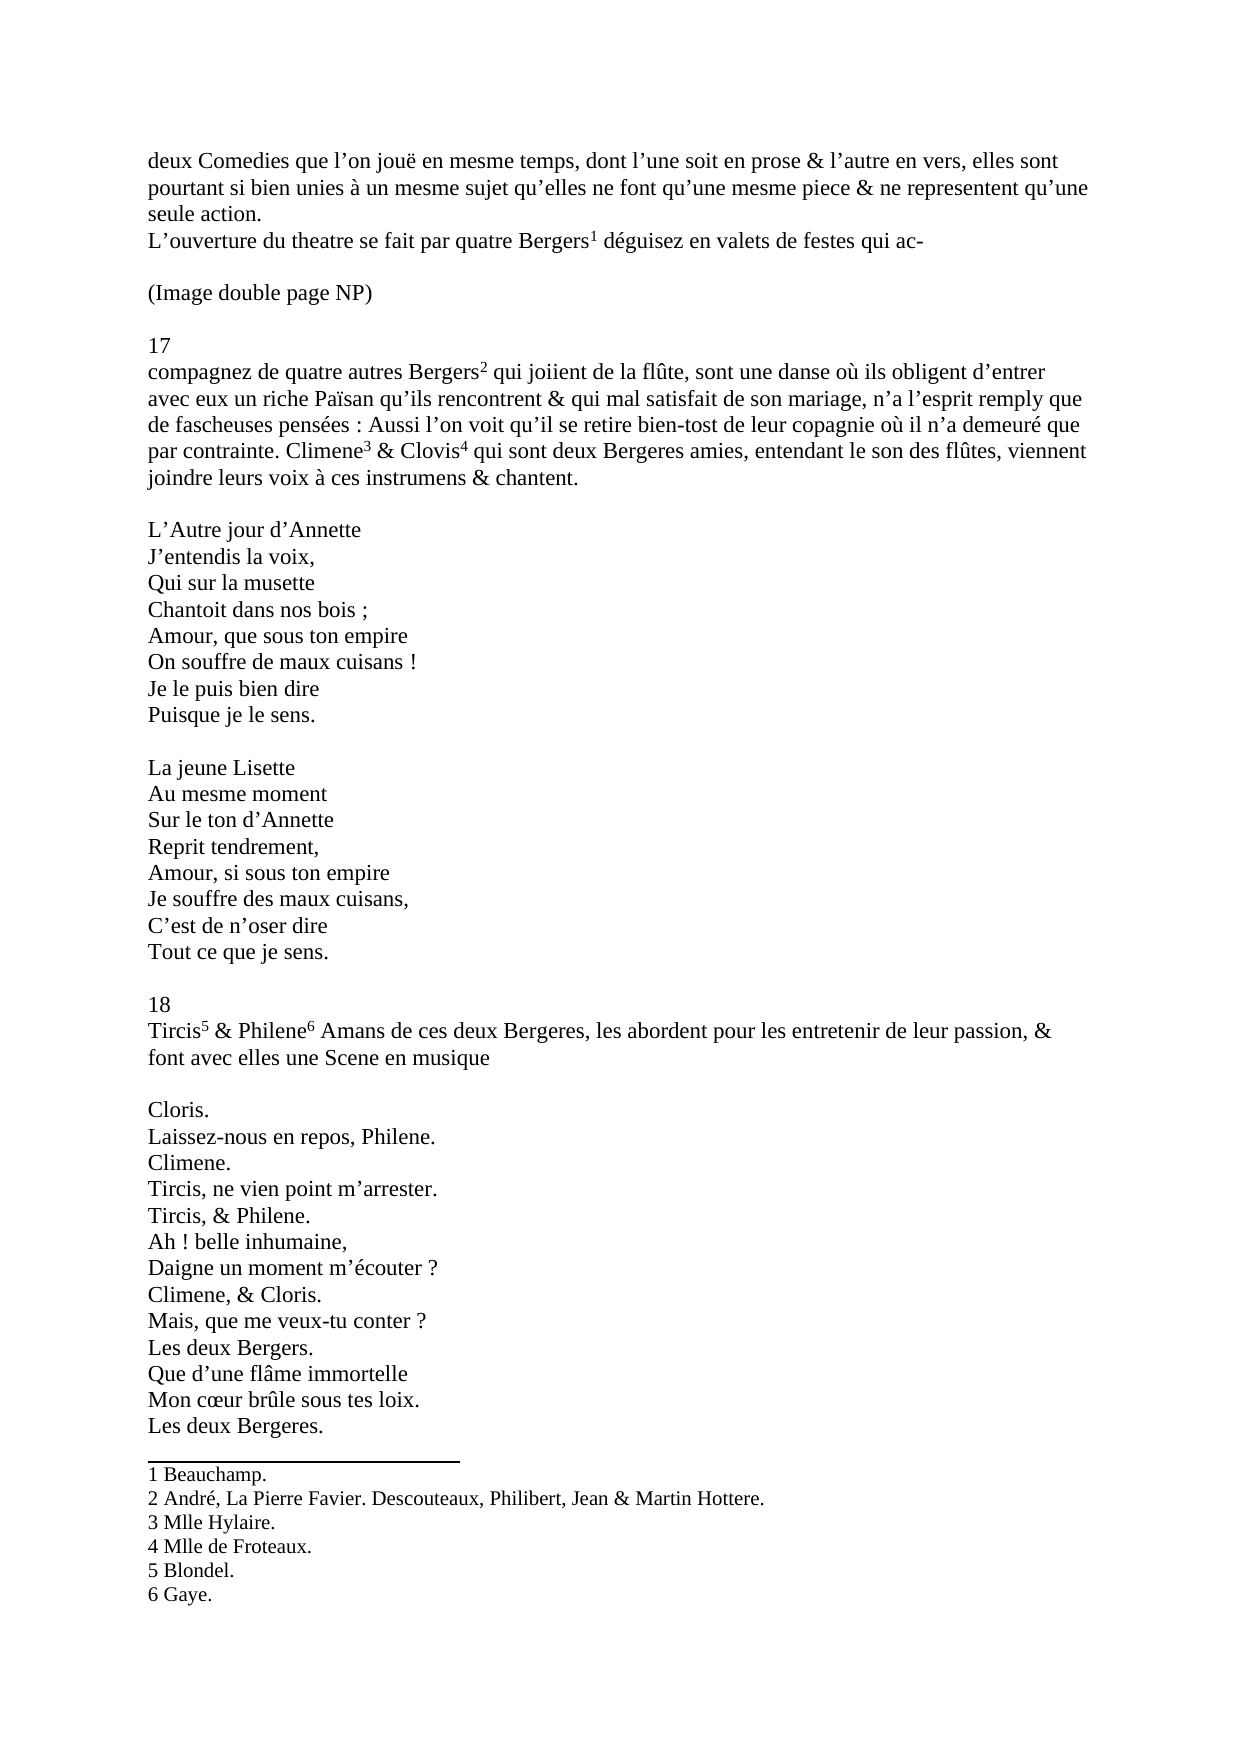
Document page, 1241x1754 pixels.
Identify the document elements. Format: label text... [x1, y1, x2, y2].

text C’est de n’oser dire [148, 912, 1093, 938]
text Daigne un moment m’écouter ? [148, 1254, 1093, 1281]
text Je souffre des maux cuisans, [148, 886, 1093, 912]
text Cloris. [148, 1096, 1093, 1123]
text Chantoit dans nos bois ; [148, 596, 1093, 622]
text Que d’une flâme immortelle [148, 1360, 1093, 1386]
text Au mesme moment [148, 780, 1093, 806]
text 18 [148, 991, 1093, 1017]
text Amour, si sous ton empire [148, 859, 1093, 886]
text Je le puis bien dire [148, 675, 1093, 701]
text Climene. [148, 1149, 1093, 1175]
text Laissez-nous en repos, Philene. [148, 1123, 1093, 1149]
text André, La Pierre Favier. Descouteaux, Philibert, Jean & Martin Hottere. [148, 1486, 1093, 1510]
text Gaye. [148, 1582, 1093, 1606]
text Mlle de Froteaux. [148, 1534, 1093, 1558]
text Mlle Hylaire. [148, 1510, 1093, 1534]
text J’entendis la voix, [148, 543, 1093, 569]
text L’Autre jour d’Annette [148, 517, 1093, 543]
text Tircis, ne vien point m’arrester. [148, 1175, 1093, 1202]
text Tircis & Philene Amans de ces deux Bergeres, les abordent pour les entretenir de leur passion, & font avec elles une Scene en musique [148, 1017, 1093, 1070]
text Beauchamp. [148, 1462, 1093, 1486]
text Tout ce que je sens. [148, 938, 1093, 964]
text (Image double page NP) [148, 279, 1093, 306]
text Les deux Bergeres. [148, 1413, 1093, 1439]
text 17 [148, 332, 1093, 358]
text La jeune Lisette [148, 754, 1093, 780]
text Amour, que sous ton empire [148, 622, 1093, 648]
text Mon cœur brûle sous tes loix. [148, 1386, 1093, 1413]
text Puisque je le sens. [148, 701, 1093, 727]
text compagnez de quatre autres Bergers qui joiient de la flûte, sont une danse où ils obligent d’entrer avec eux un riche Païsan qu’ils rencontrent & qui mal satisfait de son mariage, n’a l’esprit remply que de fascheuses pensées : Aussi l’on voit qu’il se retire bien-tost de leur copagnie où il n’a demeuré que par contrainte. Climene & Clovis qui sont deux Bergeres amies, entendant le son des flûtes, viennent joindre leurs voix à ces instrumens & chantent. [148, 358, 1093, 490]
text Reprit tendrement, [148, 833, 1093, 859]
text Sur le ton d’Annette [148, 806, 1093, 833]
text Mais, que me veux-tu conter ? [148, 1307, 1093, 1333]
text Climene, & Cloris. [148, 1281, 1093, 1307]
text Qui sur la musette [148, 569, 1093, 596]
text deux Comedies que l’on jouë en mesme temps, dont l’une soit en prose & l’autre en vers, elles sont pourtant si bien unies à un mesme sujet qu’elles ne font qu’une mesme piece & ne representent qu’une seule action. [148, 148, 1093, 227]
text Ah ! belle inhumaine, [148, 1228, 1093, 1254]
text Blondel. [148, 1558, 1093, 1582]
text Les deux Bergers. [148, 1333, 1093, 1360]
text Tircis, & Philene. [148, 1202, 1093, 1228]
text On souffre de maux cuisans ! [148, 648, 1093, 675]
text L’ouverture du theatre se fait par quatre Bergers déguisez en valets de festes qui ac- [148, 227, 1093, 253]
